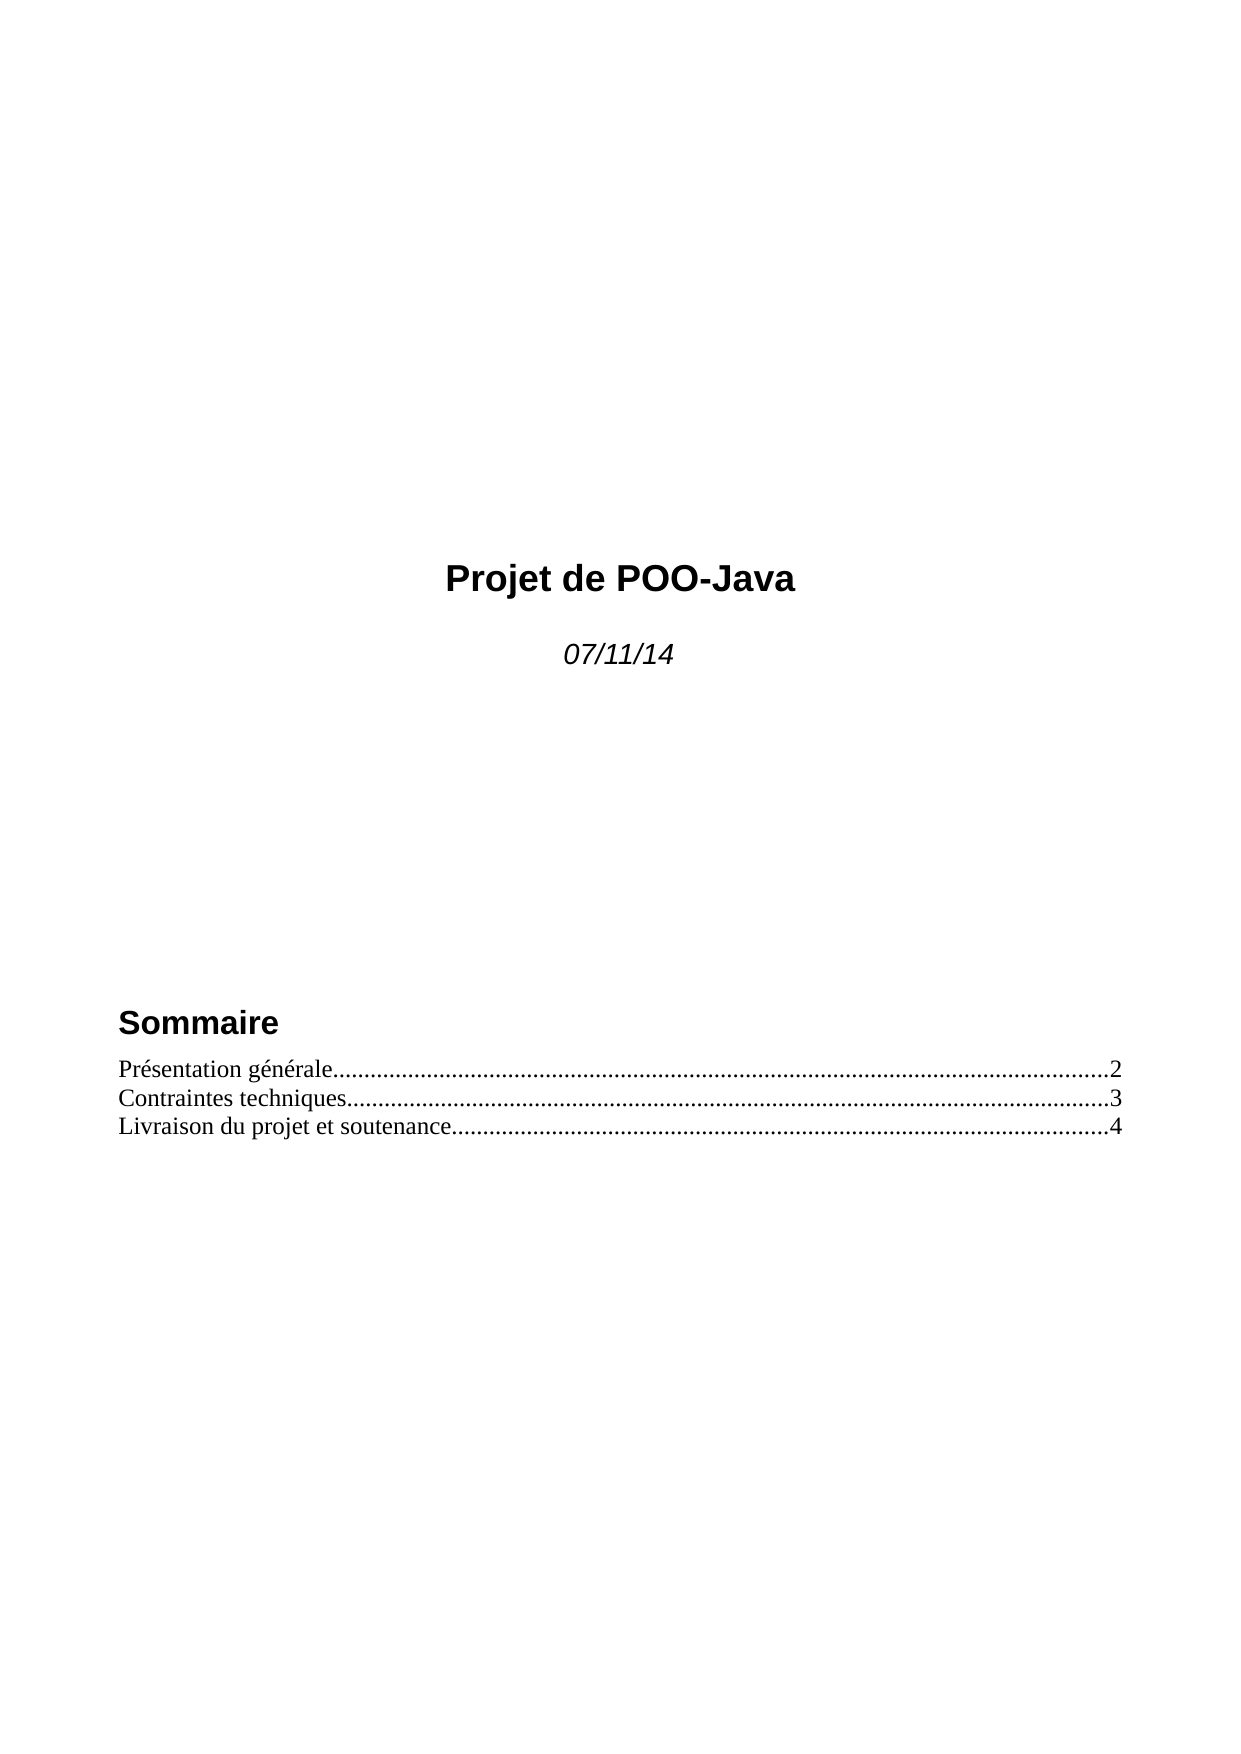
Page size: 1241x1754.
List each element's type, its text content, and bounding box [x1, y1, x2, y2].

title Projet de POO-Java [118, 556, 1122, 599]
subtitle Sommaire [118, 1003, 1122, 1041]
text Présentation générale 2 [118, 1054, 1122, 1083]
subtitle 07/11/14 [118, 637, 1122, 670]
text Livraison du projet et soutenance 4 [118, 1111, 1122, 1140]
text Contraintes techniques 3 [118, 1083, 1122, 1111]
